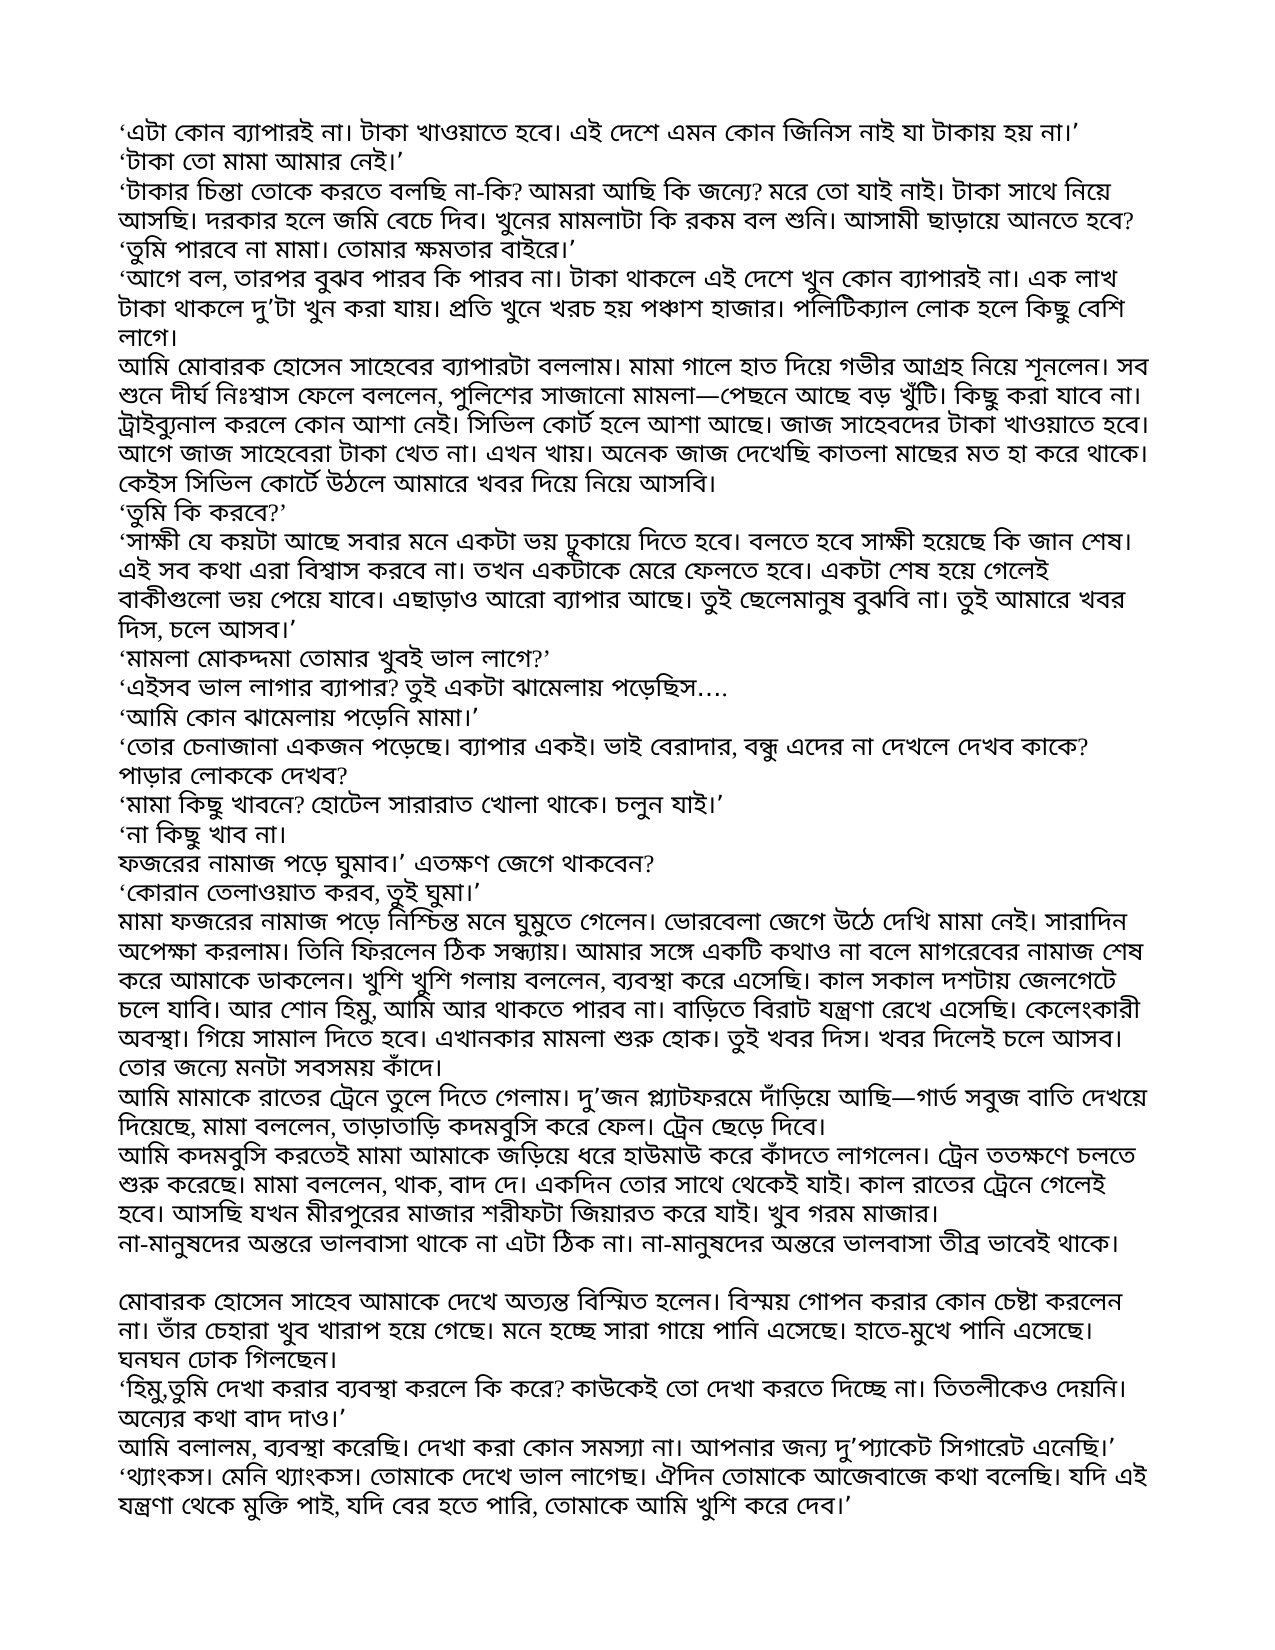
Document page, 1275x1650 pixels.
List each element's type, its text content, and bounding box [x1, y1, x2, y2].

text ‘টাকার চিন্তা তোকে করতে বলছি না-কি? আমরা আছি কি জন্যে? মরে তো যাই নাই। টাকা সাথে নিয়ে আসছি। দরকার হলে জমি বেচে দিব। খুনের মামলাটা কি রকম বল শুনি। আসামী ছাড়ায়ে আনতে হবে? [118, 177, 1157, 235]
text ফজরের নামাজ পড়ে ঘুমাব।’ এতক্ষণ জেগে থাকবেন? [118, 849, 1157, 878]
text ‘মামা কিছু খাবনে? হোটেল সারারাত খোলা থাকে। চলুন যাই।’ [181, 791, 1157, 820]
text ‘না কিছু খাব না। [118, 820, 1157, 849]
text ‘কোরান তেলাওয়াত করব, তুই ঘুমা।’ [118, 878, 1157, 908]
text মামা ফজরের নামাজ পড়ে নিশ্চিন্ত মনে ঘুমুতে গেলেন। ভোরবেলা জেগে উঠে দেখি মামা নেই। সারাদিন অপেক্ষা করলাম। তিনি ফিরলেন ঠিক সন্ধ্যায়। আমার সঙ্গে একটি কথাও না বলে মাগরেবের নামাজ শেষ করে আমাকে ডাকলেন। খুশি খুশি গলায় বললেন, ব্যবস্থা করে এসেছি। কাল সকাল দশটায় জেলগেটে চলে যাবি। আর শোন হিমু, আমি আর থাকতে পারব না। বাড়িতে বিরাট যন্ত্রণা রেখে এসেছি। কেলেংকারী অবস্থা। গিয়ে সামাল দিতে হবে। এখানকার মামলা শুরু হোক। তুই খবর দিস। খবর দিলেই চলে আসব। তোর জন্যে মনটা সবসময় কাঁদে। [118, 908, 1157, 1083]
text আমি কদমবুসি করতেই মামা আমাকে জড়িয়ে ধরে হাউমাউ করে কাঁদতে লাগলেন। ট্রেন ততক্ষণে চলতে শুরু করেছে। মামা বললেন, থাক, বাদ দে। একদিন তোর সাথে থেকেই যাই। কাল রাতের ট্রেনে গেলেই হবে। আসছি যখন মীরপুরের মাজার শরীফটা জিয়ারত করে যাই। খুব গরম মাজার। [118, 1141, 1157, 1229]
text ‘তুমি কি করবে?’ [118, 498, 1157, 527]
text মোবারক হোসেন সাহেব আমাকে দেখে অত্যন্ত বিস্মিত হলেন। বিস্ময় গোপন করার কোন চেষ্টা করলেন না। তাঁর চেহারা খুব খারাপ হয়ে গেছে। মনে হচ্ছে সারা গায়ে পানি এসেছে। হাতে-মুখে পানি এসেছে। ঘনঘন ঢোক গিলছেন। [118, 1287, 1157, 1374]
text ‘সাক্ষী যে কয়টা আছে সবার মনে একটা ভয় ঢুকায়ে দিতে হবে। বলতে হবে সাক্ষী হয়েছে কি জান শেষ। এই সব কথা এরা বিশ্বাস করবে না। তখন একটাকে মেরে ফেলতে হবে। একটা শেষ হয়ে গেলেই বাকীগুলো ভয় পেয়ে যাবে। এছাড়াও আরো ব্যাপার আছে। তুই ছেলেমানুষ বুঝবি না। তুই আমারে খবর দিস, চলে আসব।’ [118, 527, 1157, 644]
text আমি মামাকে রাতের ট্রেনে তুলে দিতে গেলাম। দু’জন প্ল্যাটফরমে দাঁড়িয়ে আছি—গার্ড সবুজ বাতি দেখয়ে দিয়েছে, মামা বললেন, তাড়াতাড়ি কদমবুসি করে ফেল। ট্রেন ছেড়ে দিবে। [118, 1083, 1157, 1141]
text ‘তোর চেনাজানা একজন পড়েছে। ব্যাপার একই। ভাই বেরাদার, বন্ধু এদের না দেখলে দেখব কাকে? পাড়ার লোককে দেখব? [118, 732, 1157, 791]
text না-মানুষদের অন্তরে ভালবাসা থাকে না এটা ঠিক না। না-মানুষদের অন্তরে ভালবাসা তীব্র ভাবেই থাকে। [118, 1229, 1157, 1258]
text ‘হিমু,তুমি দেখা করার ব্যবস্থা করলে কি করে? কাউকেই তো দেখা করতে দিচ্ছে না। তিতলীকেও দেয়নি। অন্যের কথা বাদ দাও।’ [118, 1374, 1157, 1433]
text ‘এটা কোন ব্যাপারই না। টাকা খাওয়াতে হবে। এই দেশে এমন কোন জিনিস নাই যা টাকায় হয় না।’ [118, 118, 1157, 147]
text আমি বলালম, ব্যবস্থা করেছি। দেখা করা কোন সমস্যা না। আপনার জন্য দু’প্যাকেট সিগারেট এনেছি।’ [118, 1433, 1157, 1462]
text ‘এইসব ভাল লাগার ব্যাপার? তুই একটা ঝামেলায় পড়েছিস…. [118, 673, 1157, 703]
text ‘আগে বল, তারপর বুঝব পারব কি পারব না। টাকা থাকলে এই দেশে খুন কোন ব্যাপারই না। এক লাখ টাকা থাকলে দু’টা খুন করা যায়। প্রতি খুনে খরচ হয় পঞ্চাশ হাজার। পলিটিক্যাল লোক হলে কিছু বেশি লাগে। [118, 264, 1157, 352]
text ‘মামা কিছু খাবনে? হোটেল সারারাত খোলা থাকে। চলুন যাই।’ [118, 791, 218, 820]
text ‘থ্যাংকস। মেনি থ্যাংকস। তোমাকে দেখে ভাল লাগেছ। ঐদিন তোমাকে আজেবাজে কথা বলেছি। যদি এই যন্ত্রণা থেকে মুক্তি পাই, যদি বের হতে পারি, তোমাকে আমি খুশি করে দেব।’ [118, 1462, 1157, 1521]
text ‘তুমি পারবে না মামা। তোমার ক্ষমতার বাইরে।’ [118, 235, 1157, 264]
text ‘মামলা মোকদ্দমা তোমার খুবই ভাল লাগে?’ [118, 644, 418, 673]
text আমি মোবারক হোসেন সাহেবের ব্যাপারটা বললাম। মামা গালে হাত ‍দিয়ে গভীর আগ্রহ নিয়ে শূনলেন। সব শুনে দীর্ঘ নিঃশ্বাস ফেলে বললেন, পুলিশের সাজানো মামলা—পেছনে আছে বড় খুঁটি। কিছু করা যাবে না।ট্রাইব্যুনাল করলে কোন আশা নেই। সিভিল কোর্ট হলে আশা আছে। জাজ সাহেবদের টাকা খাওয়াতে হবে। আগে জাজ সাহেবেরা টাকা খেত না। এখন খায়। অনেক জাজ দেখেছি কাতলা মাছের মত হা করে থাকে। কেইস সিভিল কোর্টে উঠলে আমারে খবর দিয়ে নিয়ে আসবি। [118, 352, 1157, 498]
text ‘মামলা মোকদ্দমা তোমার খুবই ভাল লাগে?’ [392, 644, 1157, 673]
text ‘আমি কোন ঝামেলায় পড়েনি মামা।’ [118, 703, 1157, 732]
text ‘টাকা তো মামা আমার নেই।’ [118, 147, 1157, 177]
